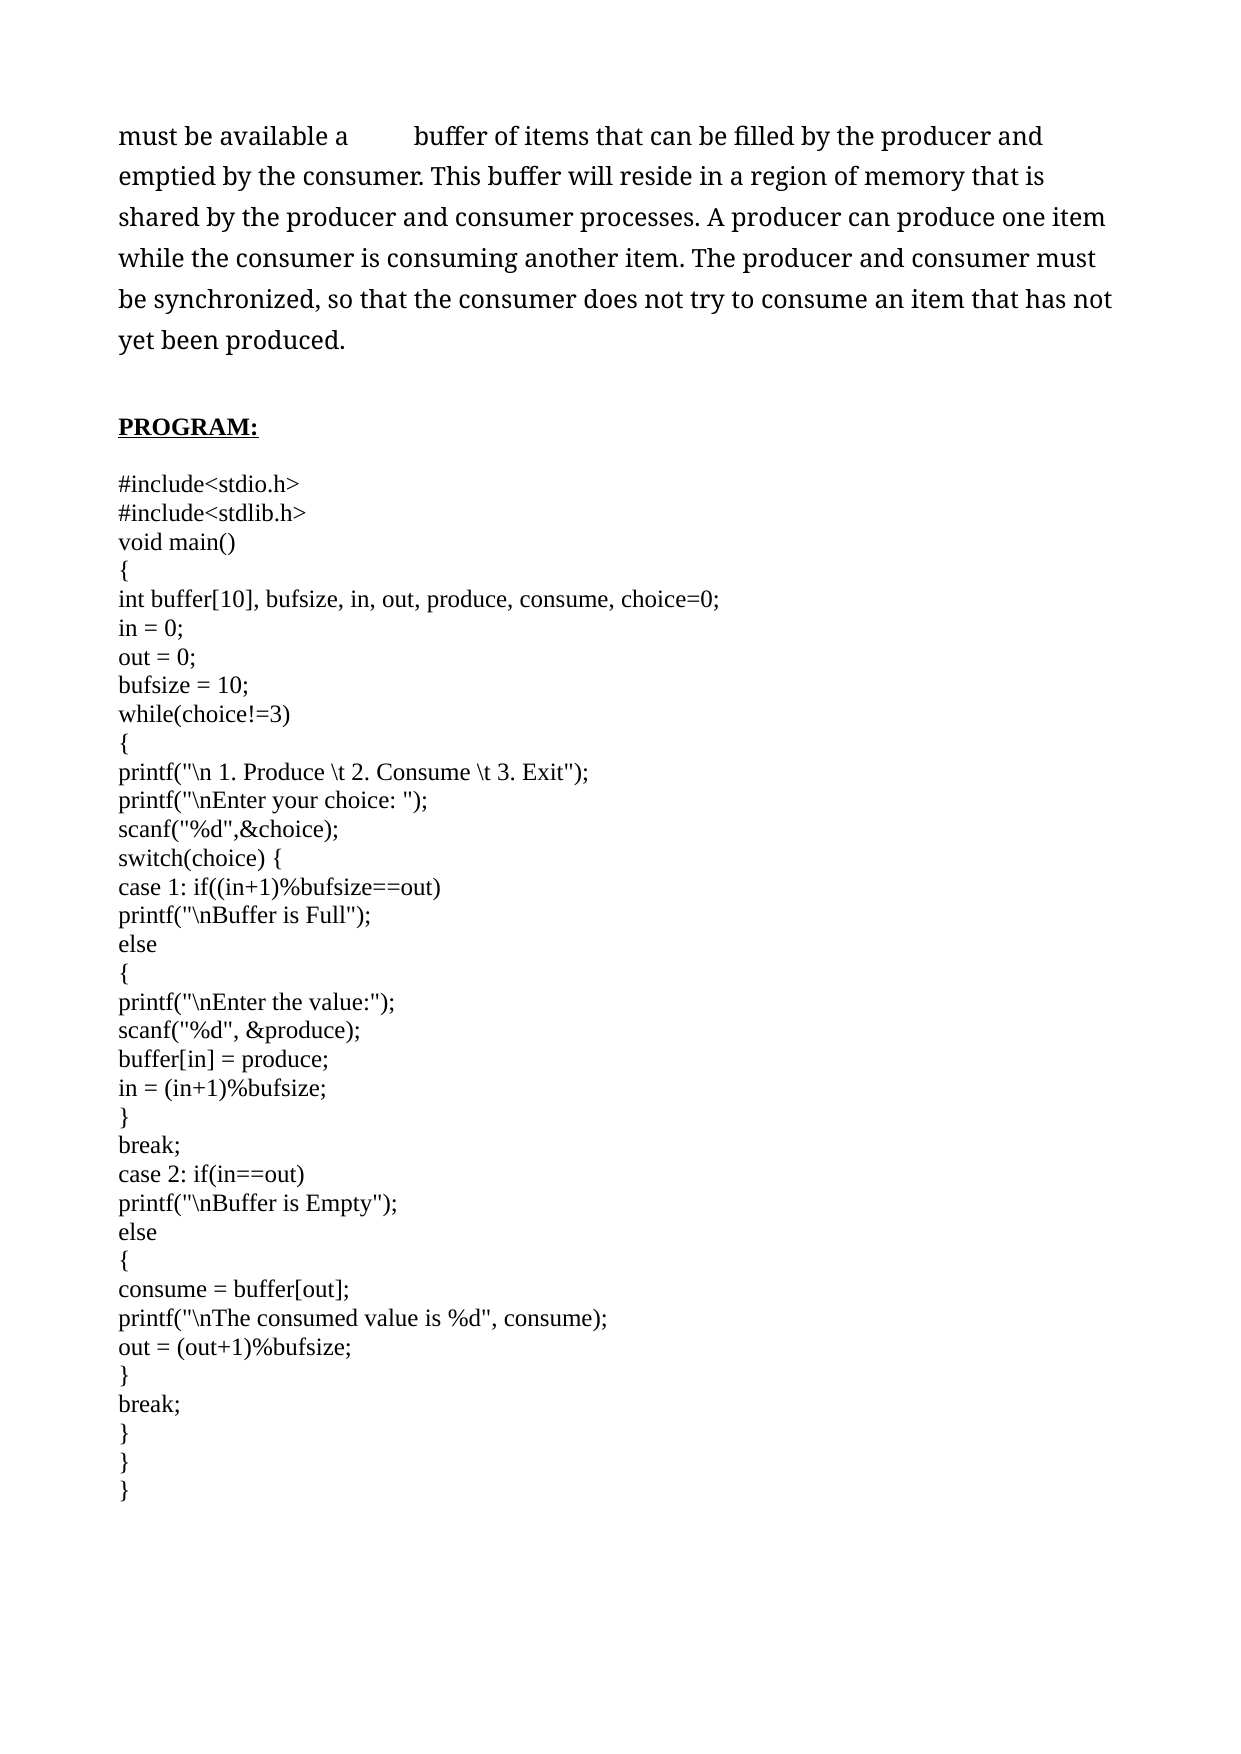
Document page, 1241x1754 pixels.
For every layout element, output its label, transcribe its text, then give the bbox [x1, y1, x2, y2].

text } [118, 1447, 1122, 1476]
text } [118, 1102, 1122, 1131]
text printf("\nBuffer is Empty"); [118, 1188, 1122, 1217]
text scanf("%d",&choice); [118, 814, 1122, 843]
text break; [118, 1389, 1122, 1418]
text scanf("%d", &produce); [118, 1016, 1122, 1044]
text int buffer[10], bufsize, in, out, produce, consume, choice=0; [118, 584, 1122, 613]
text } [118, 1361, 1122, 1389]
text { [118, 556, 1122, 584]
text { [118, 1246, 1122, 1274]
text void main() [118, 527, 1122, 556]
text { [118, 958, 1122, 987]
text break; [118, 1131, 1122, 1159]
text printf("\nEnter your choice: "); [118, 786, 1122, 814]
text bufsize = 10; [118, 671, 1122, 699]
text switch(choice) { [118, 843, 1122, 872]
text in = (in+1)%bufsize; [118, 1073, 1122, 1102]
text while(choice!=3) [118, 699, 1122, 728]
text case 1: if((in+1)%bufsize==out) [118, 872, 1122, 901]
text #include<stdio.h> [118, 469, 1122, 498]
text PROGRAM: [118, 412, 1122, 441]
text consume = buffer[out]; [118, 1274, 1122, 1303]
text #include<stdlib.h> [118, 498, 1122, 527]
text else [118, 1217, 1122, 1246]
text printf("\nThe consumed value is %d", consume); [118, 1303, 1122, 1332]
text printf("\n 1. Produce \t 2. Consume \t 3. Exit"); [118, 757, 1122, 786]
text } [118, 1476, 1122, 1504]
text case 2: if(in==out) [118, 1159, 1122, 1188]
text } [118, 1418, 1122, 1447]
text printf("\nBuffer is Full"); [118, 901, 1122, 929]
text { [118, 728, 1122, 757]
text must be available a buffer of items that can be filled by the producer and emptied by the consumer. This buffer will reside in a region of memory that is shared by the producer and consumer processes. A producer can produce one item while the consumer is consuming another item. The producer and consumer must be synchronized, so that the consumer does not try to consume an item that has not yet been produced. [118, 118, 1122, 356]
text printf("\nEnter the value:"); [118, 987, 1122, 1016]
text in = 0; [118, 613, 1122, 642]
text out = 0; [118, 642, 1122, 671]
text buffer[in] = produce; [118, 1044, 1122, 1073]
text else [118, 929, 1122, 958]
text out = (out+1)%bufsize; [118, 1332, 1122, 1361]
